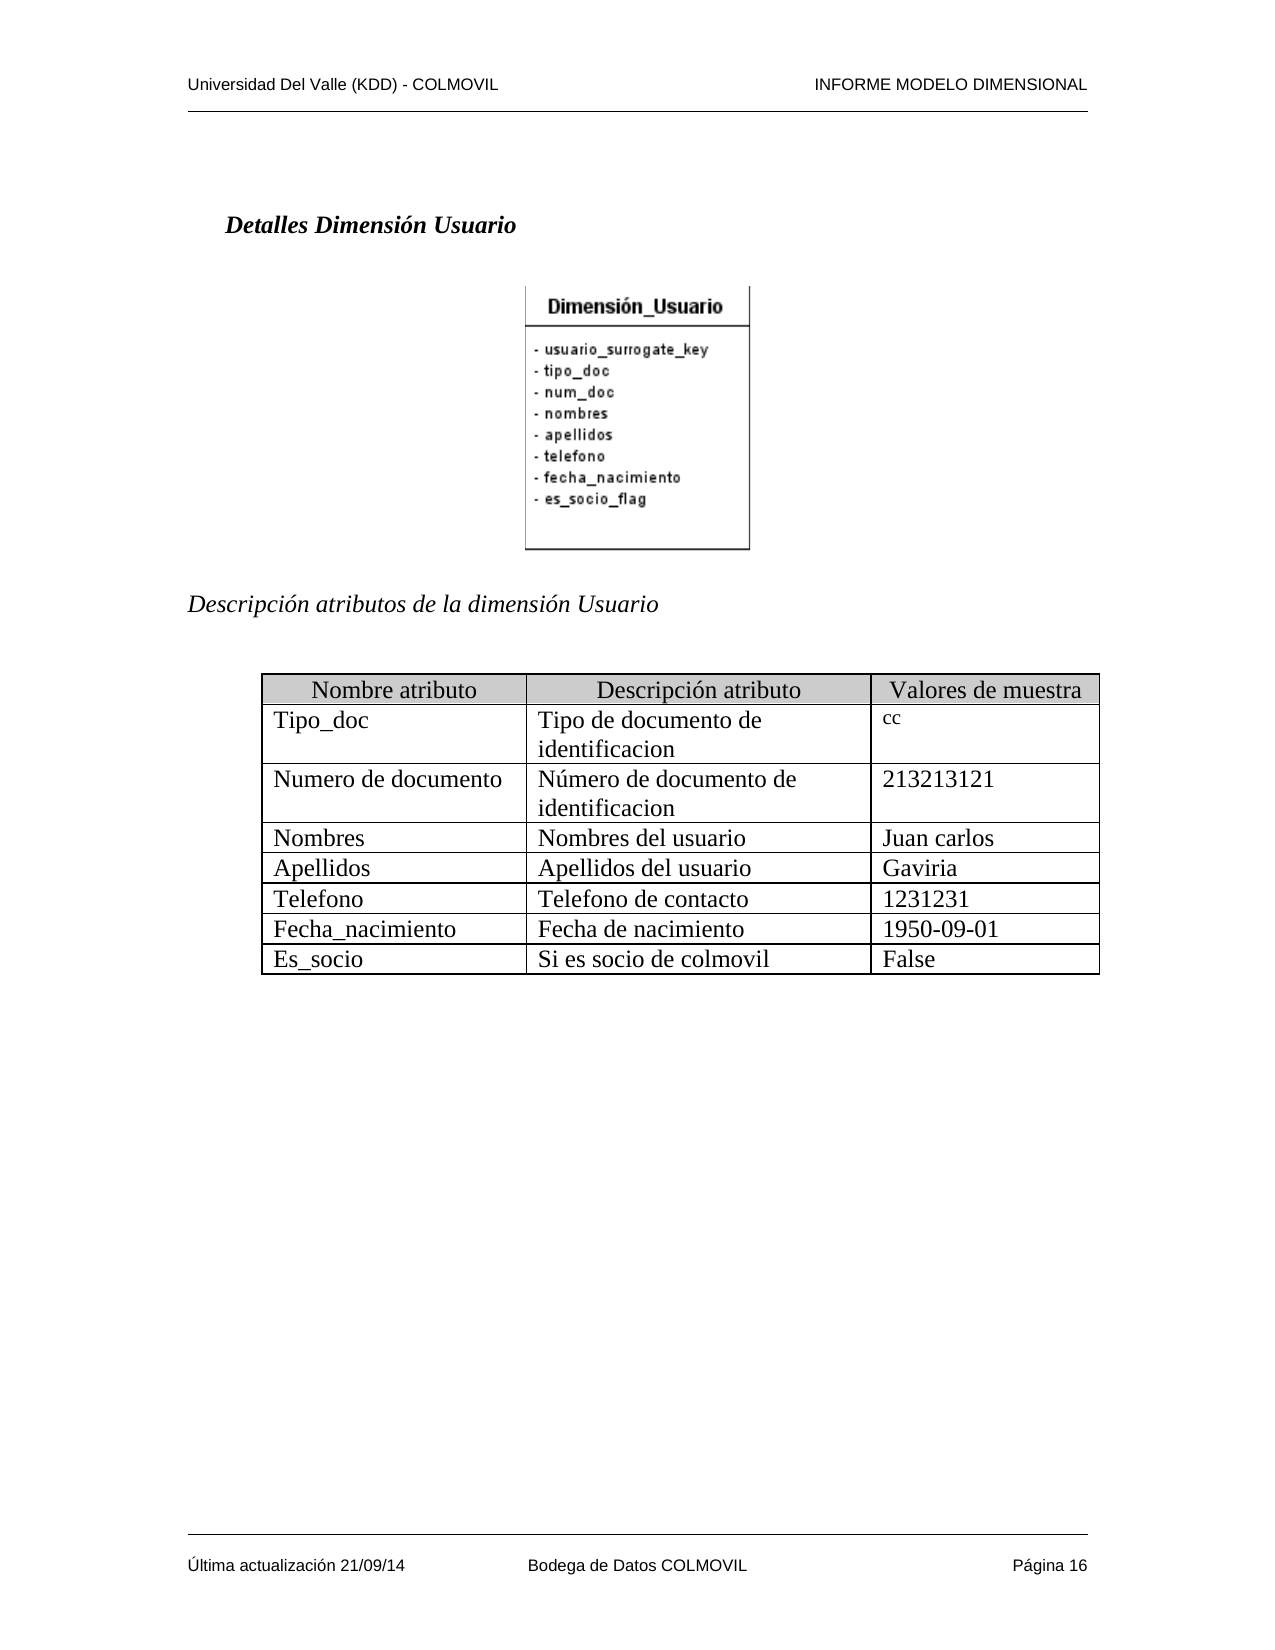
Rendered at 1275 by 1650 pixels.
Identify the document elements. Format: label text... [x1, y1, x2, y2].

table_header Descripción atributo [527, 675, 870, 703]
table_cell Apellidos del usuario [527, 853, 870, 882]
table_cell False [872, 945, 1099, 973]
table_cell Gaviria [872, 853, 1099, 882]
table_cell Número de documento de identificacion [527, 764, 870, 822]
table_cell cc [872, 705, 1099, 762]
table_cell Nombres [263, 823, 526, 852]
table_cell Es_socio [263, 945, 526, 973]
picture [525, 286, 750, 552]
table_cell Apellidos [263, 853, 526, 882]
subtitle Detalles Dimensión Usuario [225, 210, 1087, 239]
table_cell Telefono [263, 884, 526, 912]
table_cell 213213121 [872, 764, 1099, 822]
table_cell Nombres del usuario [527, 823, 870, 852]
table_cell Fecha de nacimiento [527, 914, 870, 943]
table_cell Tipo_doc [263, 705, 526, 762]
table_cell Numero de documento [263, 764, 526, 822]
table_cell 1231231 [872, 884, 1099, 912]
table_cell Telefono de contacto [527, 884, 870, 912]
table_cell Si es socio de colmovil [527, 945, 870, 973]
table_cell 1950-09-01 [872, 914, 1099, 943]
table_header Valores de muestra [872, 675, 1099, 703]
table_cell Tipo de documento de identificacion [527, 705, 870, 762]
subtitle Descripción atributos de la dimensión Usuario [187, 589, 1087, 618]
table_header Nombre atributo [263, 675, 526, 703]
table_cell Juan carlos [872, 823, 1099, 852]
table_cell Fecha_nacimiento [263, 914, 526, 943]
